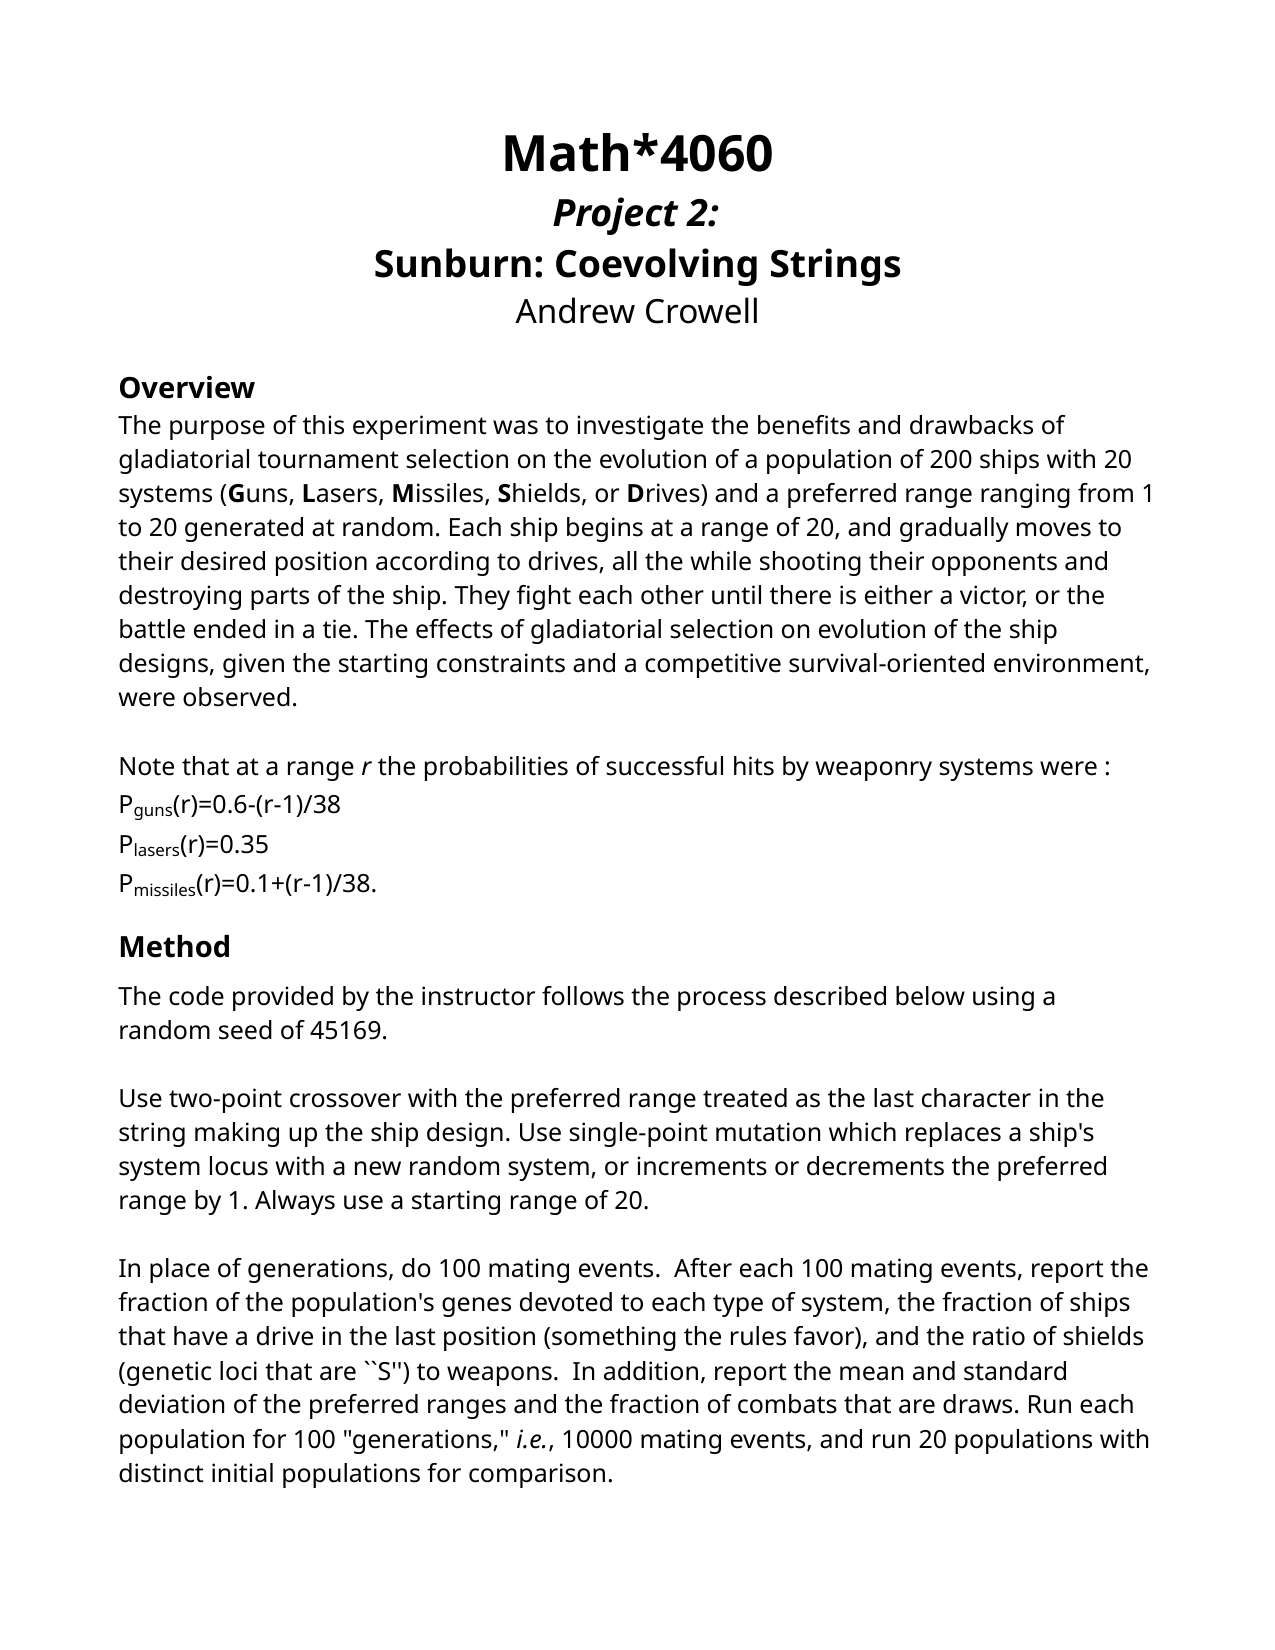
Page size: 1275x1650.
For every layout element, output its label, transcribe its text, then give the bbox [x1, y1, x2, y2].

text (genetic loci that are ``S'') to weapons. In addition, report the mean and standard deviation of the preferred ranges and the fraction of combats that are draws. Run each population for 100 "generations," i.e., 10000 mating events, and run 20 populations with distinct initial populations for comparison. [118, 1353, 1157, 1489]
text Plasers(r)=0.35 [118, 822, 1157, 862]
text The code provided by the instructor follows the process described below using a random seed of 45169. [118, 978, 1157, 1047]
text Overview [118, 368, 1157, 407]
text Use two-point crossover with the preferred range treated as the last character in the string making up the ship design. Use single-point mutation which replaces a ship's system locus with a new random system, or increments or decrements the preferred range by 1. Always use a starting range of 20. [118, 1081, 1157, 1217]
text Andrew Crowell [118, 288, 1157, 334]
text Pguns(r)=0.6-(r-1)/38 [118, 782, 1157, 822]
text Project 2: [118, 186, 1157, 237]
text The purpose of this experiment was to investigate the benefits and drawbacks of gladiatorial tournament selection on the evolution of a population of 200 ships with 20 systems (Guns, Lasers, Missiles, Shields, or Drives) and a preferred range ranging from 1 to 20 generated at random. Each ship begins at a range of 20, and gradually moves to their desired position according to drives, all the while shooting their opponents and destroying parts of the ship. They fight each other until there is either a victor, or the battle ended in a tie. The effects of gladiatorial selection on evolution of the ship designs, given the starting constraints and a competitive survival-oriented environment, were observed. [118, 407, 1157, 714]
subtitle Method [118, 926, 1157, 966]
text Pmissiles(r)=0.1+(r-1)/38. [118, 862, 1157, 901]
text Sunburn: Coevolving Strings [118, 237, 1157, 288]
text Math*4060 [118, 118, 1157, 186]
text Note that at a range r the probabilities of successful hits by weaponry systems were : [118, 748, 1157, 782]
text In place of generations, do 100 mating events. After each 100 mating events, report the fraction of the population's genes devoted to each type of system, the fraction of ships that have a drive in the last position (something the rules favor), and the ratio of shields [118, 1251, 1157, 1353]
